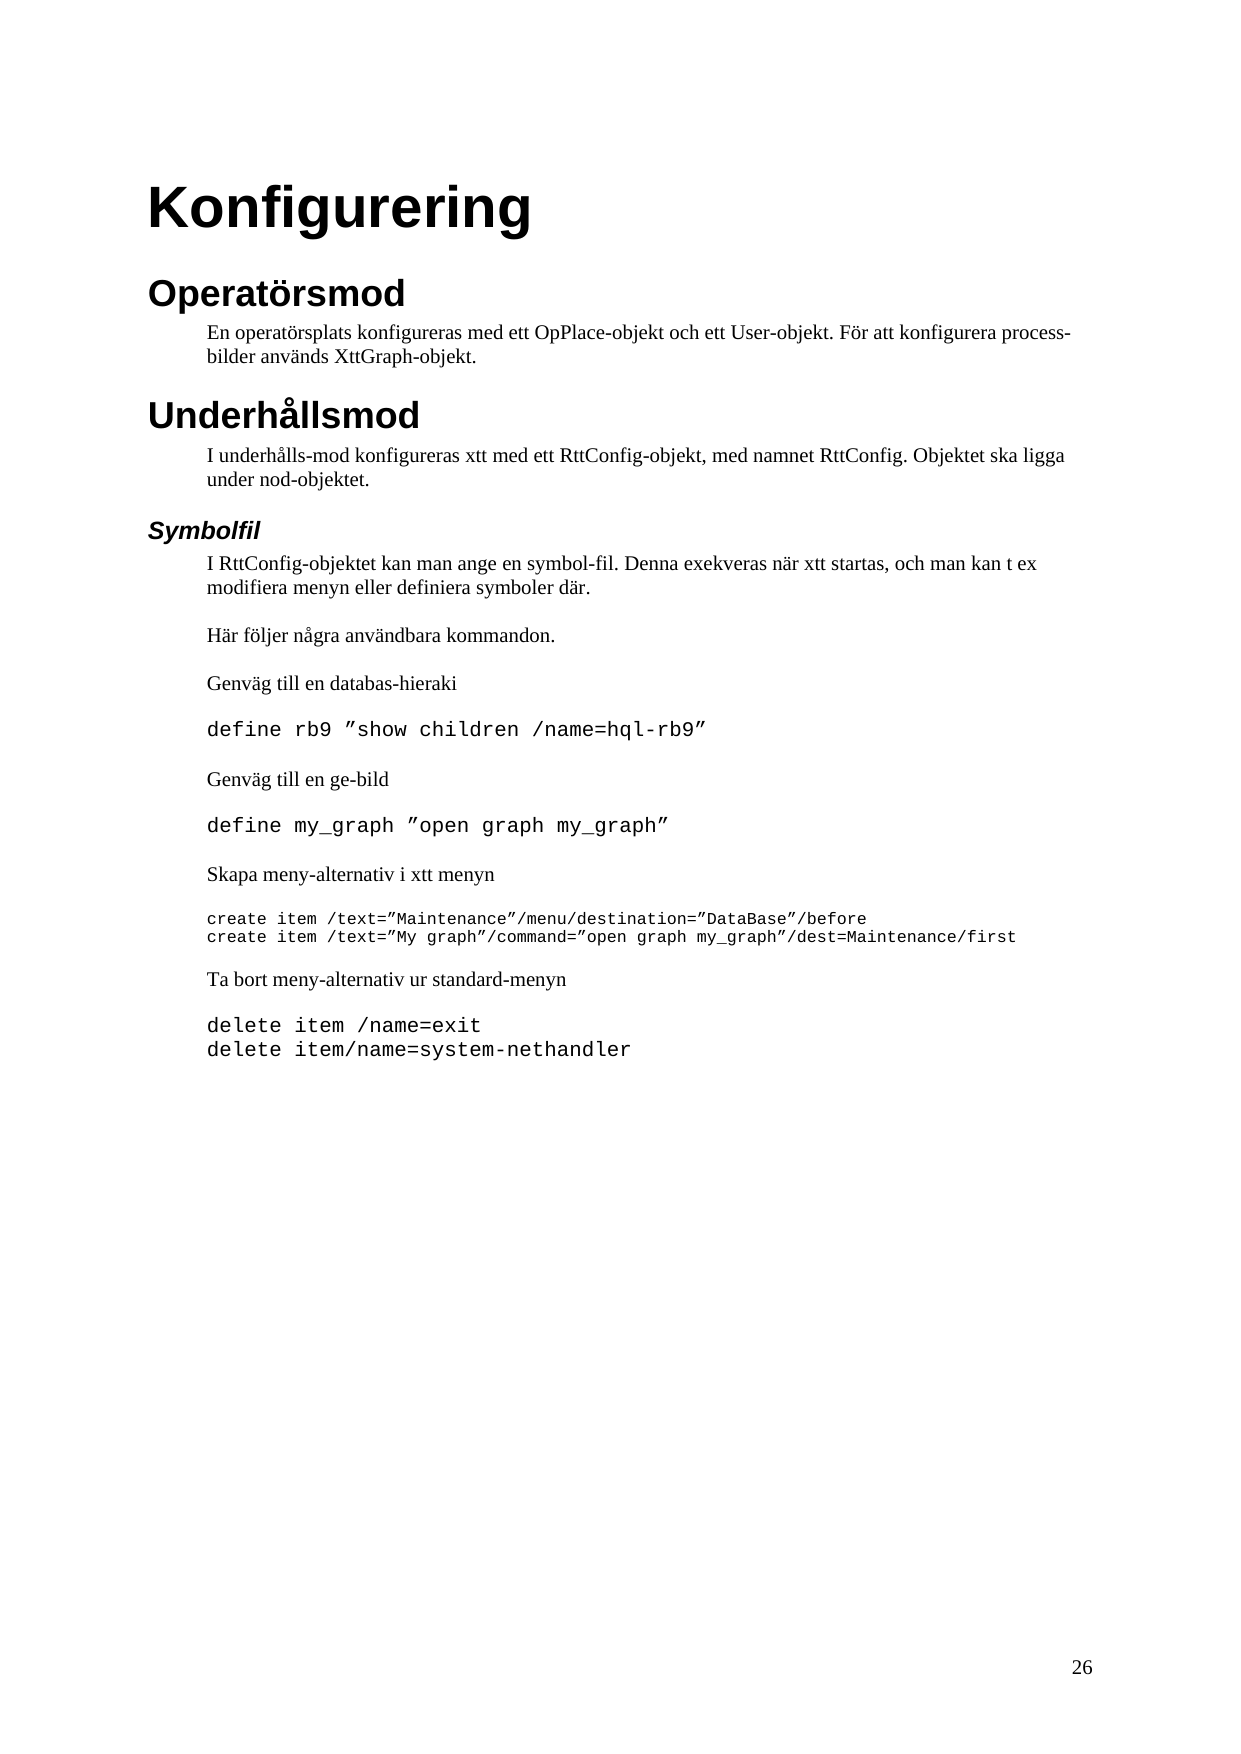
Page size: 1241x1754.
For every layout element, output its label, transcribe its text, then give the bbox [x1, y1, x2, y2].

text create item /text=”Maintenance”/menu/destination=”DataBase”/before [148, 910, 1093, 929]
subtitle Operatörsmod [148, 271, 1093, 314]
subtitle Underhållsmod [148, 393, 1093, 437]
text delete item/name=system-nethandler [207, 1038, 1093, 1062]
subtitle Symbolfil [148, 516, 1093, 545]
text En operatörsplats konfigureras med ett OpPlace-objekt och ett User-objekt. För att konfigurera process-bilder används XttGraph-objekt. [207, 320, 1093, 368]
text create item /text=”My graph”/command=”open graph my_graph”/dest=Maintenance/first [207, 929, 1093, 948]
text Genväg till en ge-bild [207, 767, 1093, 791]
text define rb9 ”show children /name=hql-rb9” [148, 719, 1093, 743]
text Här följer några användbara kommandon. [207, 623, 1093, 647]
text I RttConfig-objektet kan man ange en symbol-fil. Denna exekveras när xtt startas, och man kan t ex modifiera menyn eller definiera symboler där. [207, 551, 1093, 599]
text Ta bort meny-alternativ ur standard-menyn [207, 967, 1093, 991]
text define my_graph ”open graph my_graph” [207, 815, 1093, 838]
subtitle Konfigurering [148, 173, 1093, 240]
text Genväg till en databas-hieraki [207, 671, 1093, 695]
text I underhålls-mod konfigureras xtt med ett RttConfig-objekt, med namnet RttConfig. Objektet ska ligga under nod-objektet. [207, 443, 1093, 491]
text delete item /name=exit [207, 1015, 1093, 1038]
text Skapa meny-alternativ i xtt menyn [207, 862, 1093, 886]
